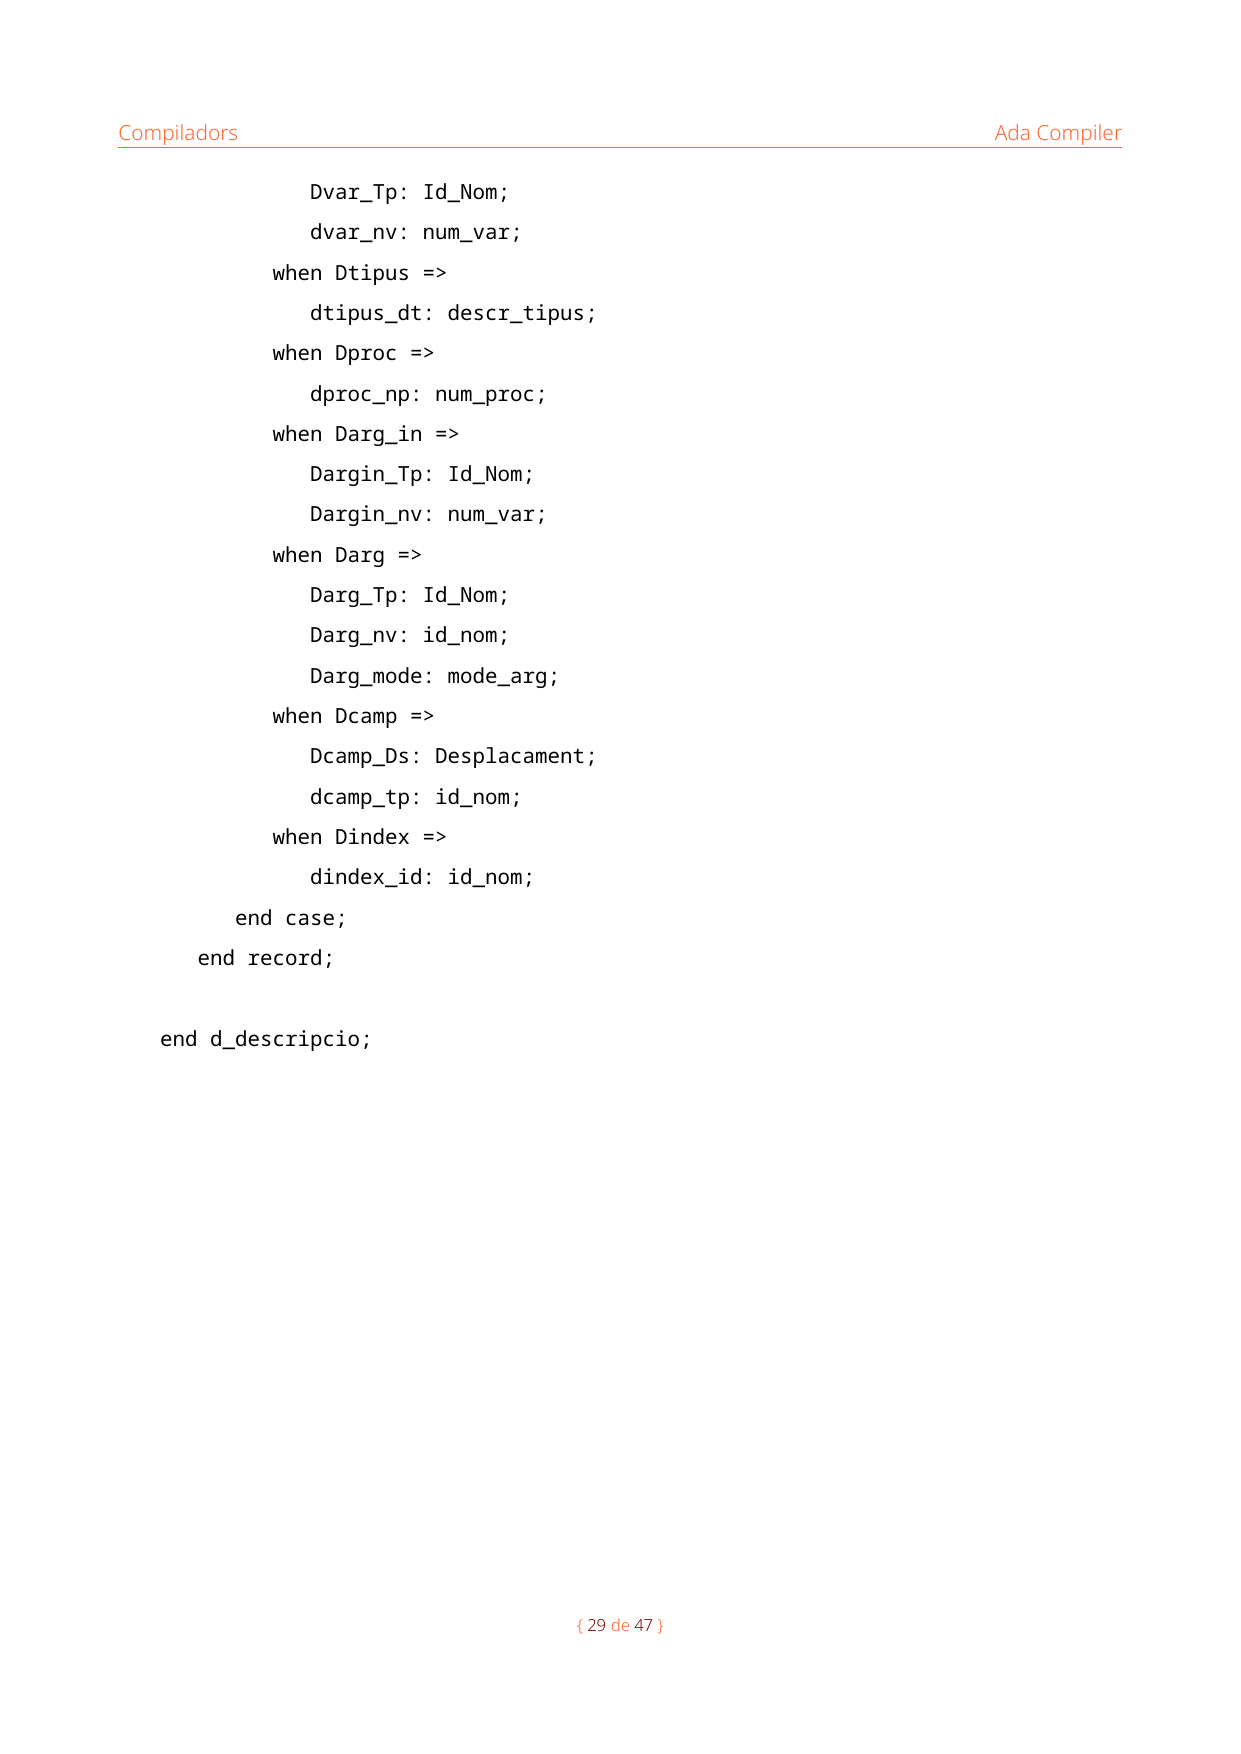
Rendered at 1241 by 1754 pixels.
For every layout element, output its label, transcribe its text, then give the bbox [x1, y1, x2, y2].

text end record; [118, 943, 1122, 971]
text Dargin_Tp: Id_Nom; [118, 459, 1122, 488]
text Darg_mode: mode_arg; [118, 661, 1122, 689]
text Dcamp_Ds: Desplacament; [118, 741, 1122, 770]
text dindex_id: id_nom; [118, 862, 1122, 891]
text Darg_Tp: Id_Nom; [118, 580, 1122, 609]
text end case; [118, 903, 1122, 931]
text when Darg => [118, 540, 1122, 568]
text when Dindex => [118, 822, 1122, 851]
text when Dtipus => [118, 258, 1122, 286]
text Dargin_nv: num_var; [118, 499, 1122, 528]
text dcamp_tp: id_nom; [118, 782, 1122, 810]
text when Dproc => [118, 338, 1122, 367]
text dvar_nv: num_var; [118, 217, 1122, 246]
text Darg_nv: id_nom; [118, 621, 1122, 649]
text dproc_np: num_proc; [118, 379, 1122, 407]
text when Dcamp => [118, 701, 1122, 729]
text when Darg_in => [118, 419, 1122, 447]
text Dvar_Tp: Id_Nom; [118, 177, 1122, 206]
text end d_descripcio; [118, 1024, 1122, 1052]
text dtipus_dt: descr_tipus; [118, 298, 1122, 326]
